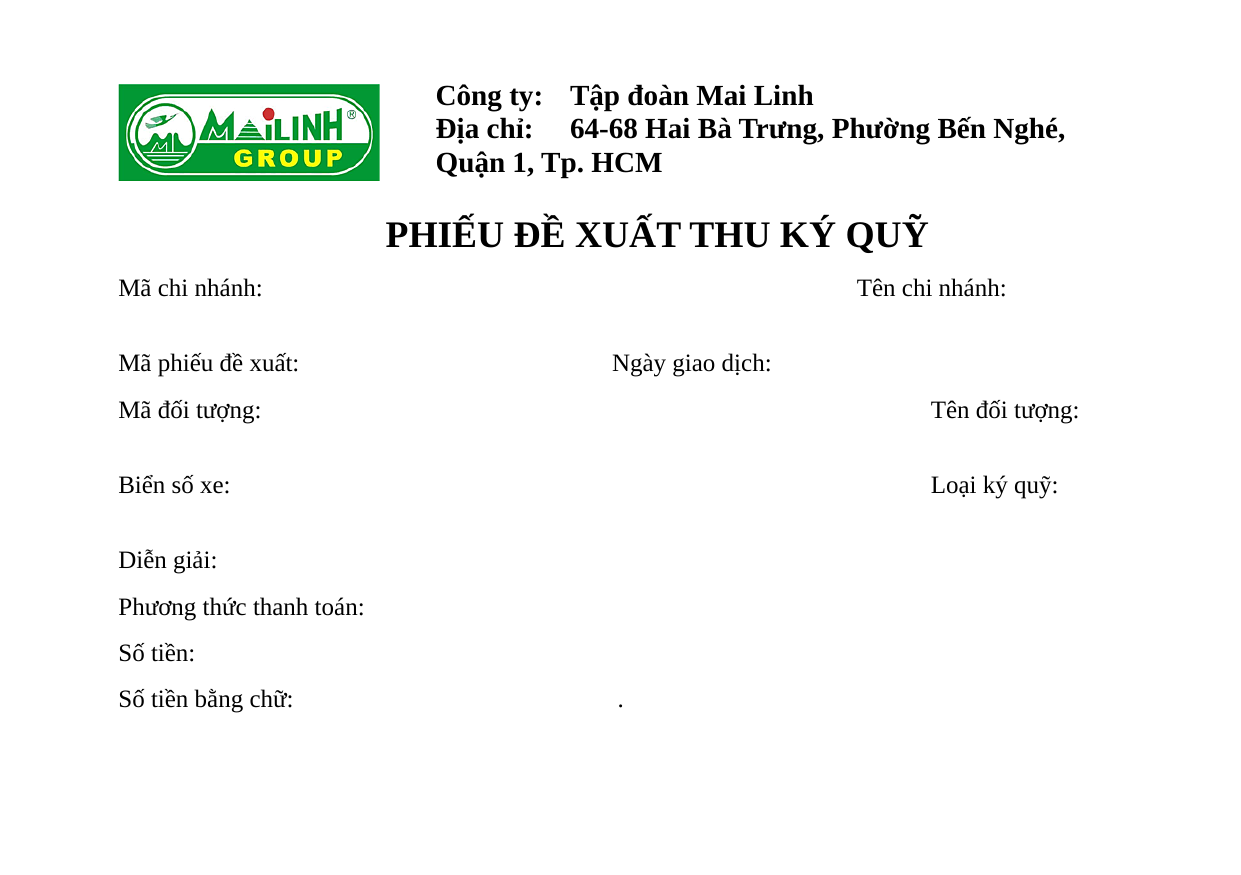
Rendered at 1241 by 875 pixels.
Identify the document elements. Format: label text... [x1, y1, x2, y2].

picture [118, 84, 380, 181]
text Mã chi nhánh: <o.chinhanh_id and o.chinhanh_id.code or ''> Tên chi nhánh: <o.chinhanh_id and o.chinhanh_id.name or ''> [118, 273, 1122, 331]
text Mã đối tượng: <o.partner_id and o.partner_id.ma_doi_tuong or ''> Tên đối tượng: <o.partner_id and o.partner_id.name or ''> [118, 395, 1122, 452]
text PHIẾU ĐỀ XUẤT THU KÝ QUỸ [118, 212, 1122, 255]
text Địa chỉ: 64-68 Hai Bà Trưng, Phường Bến Nghé, Quận 1, Tp. HCM [380, 112, 1122, 179]
text Diễn giải: <get_diengiai()> [118, 545, 1122, 574]
text Số tiền bằng chữ: <convert(get_sotien())>. [118, 684, 1122, 713]
text Biển số xe: <o.bien_so_xe_id and o.bien_so_xe_id.name or ''> Loại ký quỹ: <o.loai_kyquy_id and o.loai_kyquy_id.name or ''> [118, 470, 1122, 527]
text Mã phiếu đề xuất: <o.name> Ngày giao dịch: <get_ngay()> [118, 348, 1122, 377]
text Công ty: Tập đoàn Mai Linh [118, 78, 1122, 112]
text Phương thức thanh toán: <get_phuongthuc_thanhtoan()> [118, 592, 1122, 620]
text Số tiền: <convert_amount(get_sotien())> [118, 638, 1122, 667]
